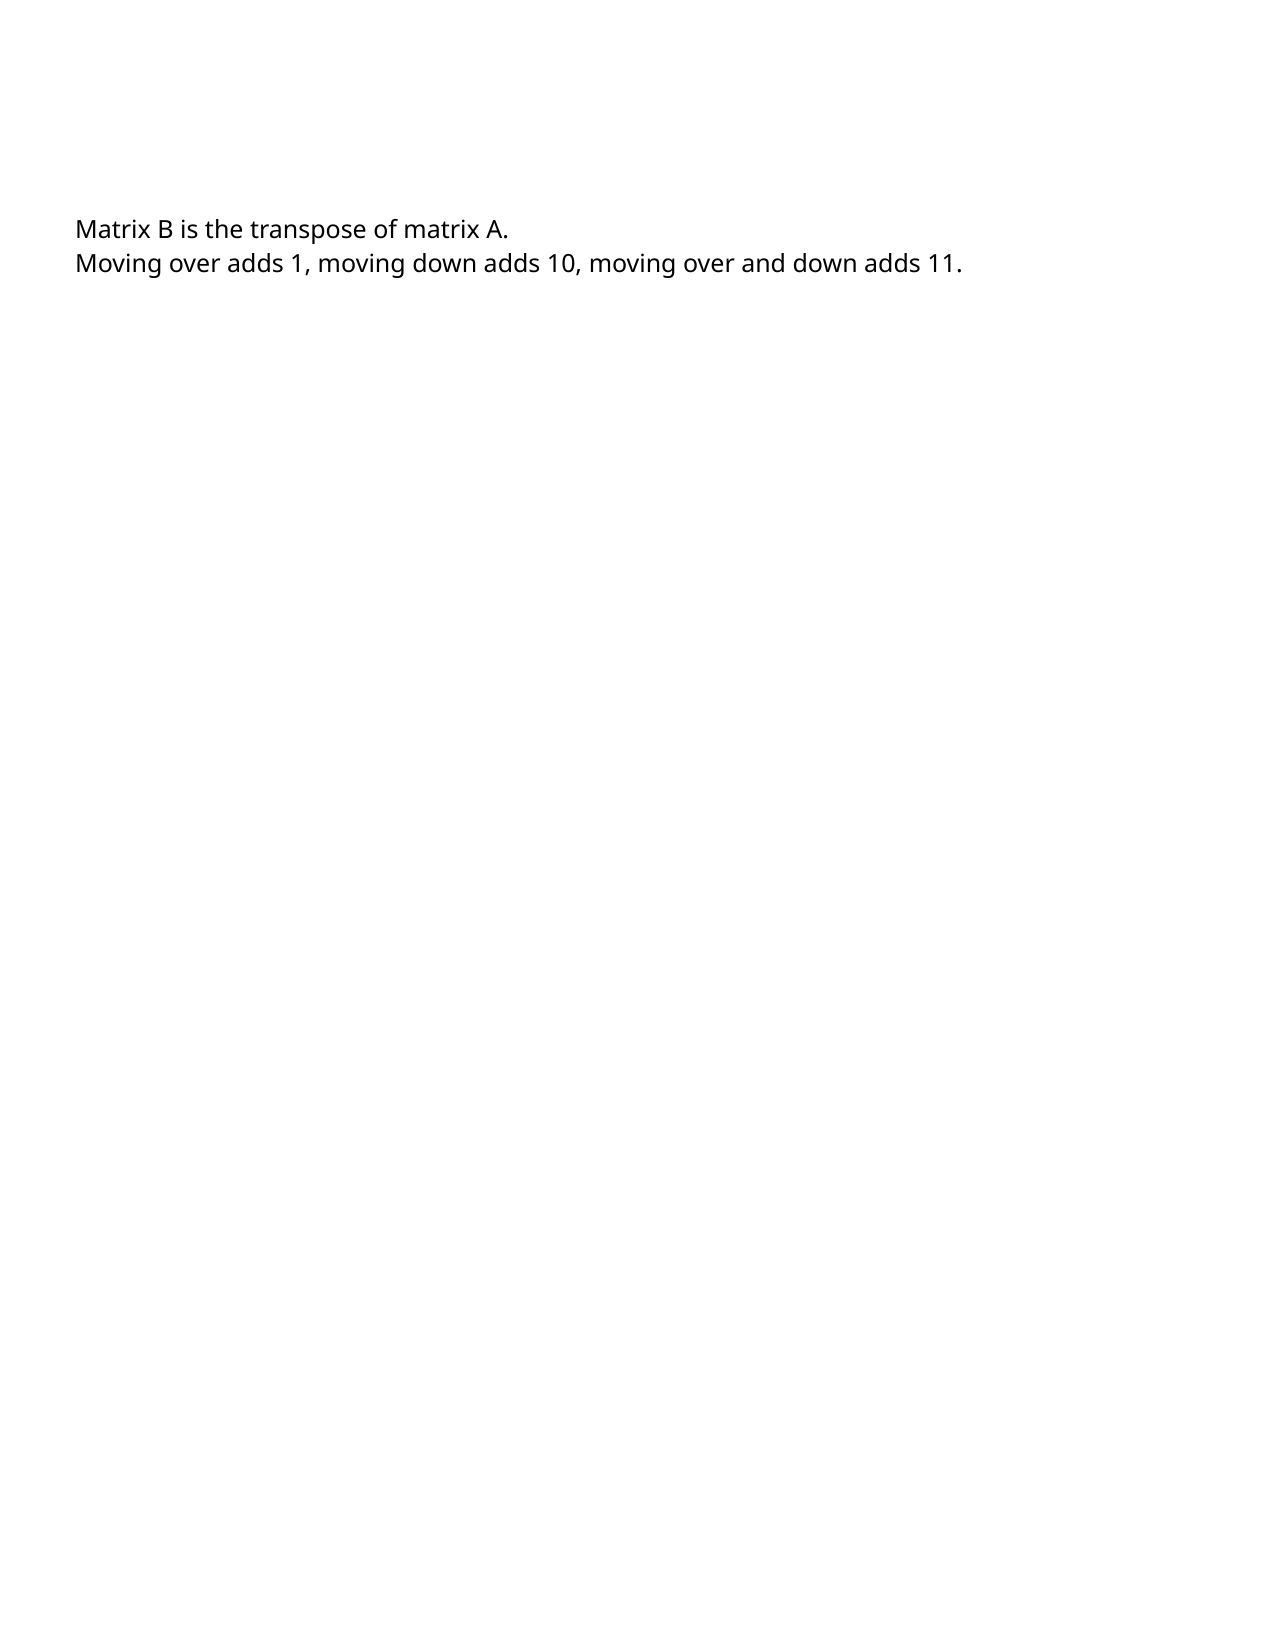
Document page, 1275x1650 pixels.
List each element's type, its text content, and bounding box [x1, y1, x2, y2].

text Moving over adds 1, moving down adds 10, moving over and down adds 11. [75, 245, 1200, 279]
text Matrix B is the transpose of matrix A. [75, 211, 1200, 245]
